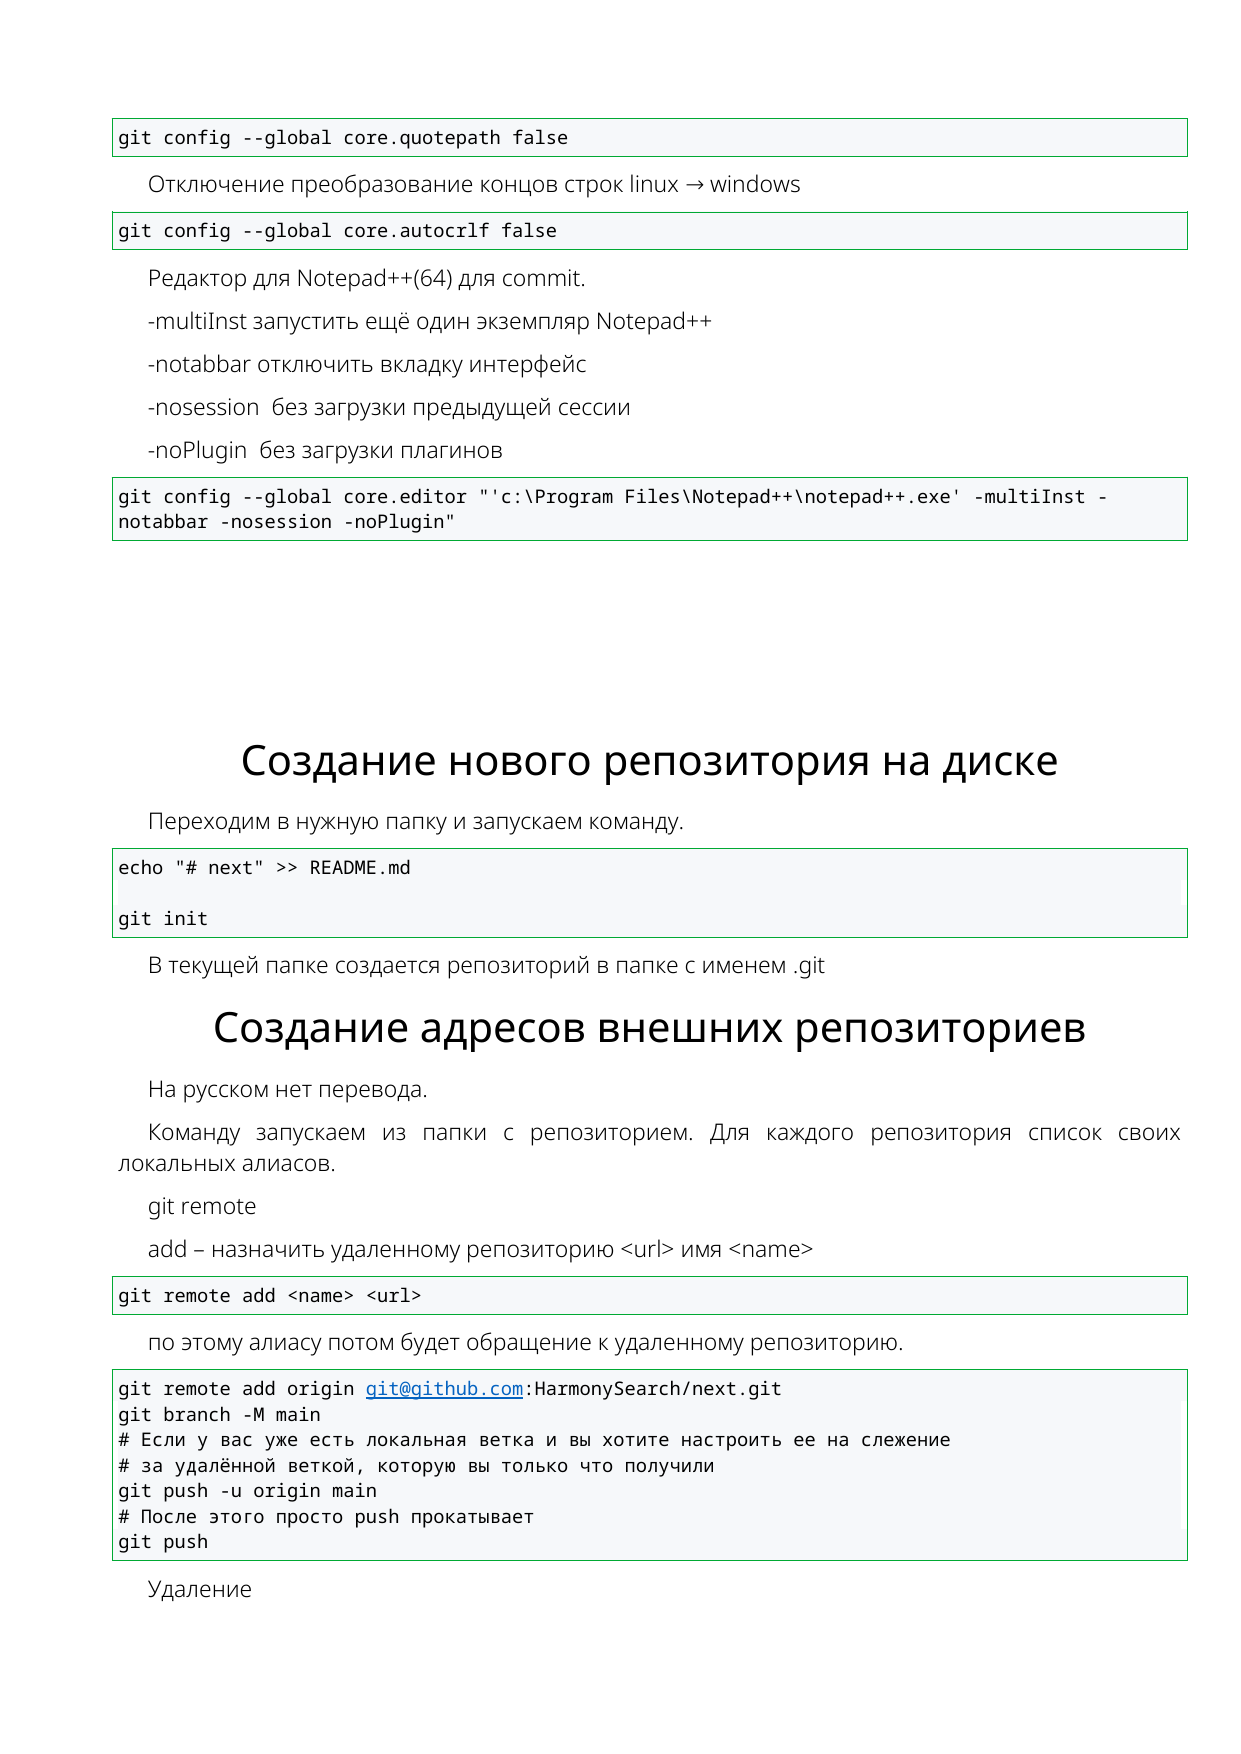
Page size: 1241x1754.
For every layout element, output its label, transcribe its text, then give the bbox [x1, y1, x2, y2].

text # После этого просто push прокатывает [118, 1503, 1181, 1522]
text -multiInst запустить ещё один экземпляр Notepad++ [118, 304, 1181, 336]
text Команду запускаем из папки с репозиторием. Для каждого репозитория список своих локальных алиасов. [118, 1116, 1181, 1178]
text # Если у вас уже есть локальная ветка и вы хотите настроить ее на слежение [118, 1427, 1181, 1452]
text # за удалённой веткой, которую вы только что получили [118, 1452, 1181, 1478]
text Отключение преобразование концов строк linux → windows [118, 168, 1181, 199]
text Редактор для Notepad++(64) для commit. [118, 262, 1181, 293]
text -nosession без загрузки предыдущей сессии [118, 391, 1181, 422]
text git remote [118, 1190, 1181, 1221]
text git push -u origin main [118, 1478, 1181, 1503]
text git init [113, 899, 1187, 937]
text Переходим в нужную папку и запускаем команду. [118, 805, 1181, 836]
text git remote add origin git@github.com:HarmonySearch/next.git [113, 1370, 1187, 1401]
subtitle Создание нового репозитория на диске [118, 730, 1181, 787]
text git config --global core.editor "'c:\Program Files\Notepad++\notepad++.exe' -multiInst -notabbar -nosession -noPlugin" [113, 478, 1187, 540]
text git push [113, 1522, 1187, 1560]
text На русском нет перевода. [118, 1073, 1181, 1104]
text add – назначить удаленному репозиторию <url> имя <name> [118, 1233, 1181, 1264]
text git branch -M main [118, 1401, 1181, 1427]
text echo "# next" >> README.md [113, 849, 1187, 880]
text Удаление [118, 1572, 1181, 1604]
text git config --global core.quotepath false [113, 119, 1187, 156]
text git config --global core.autocrlf false [113, 213, 1187, 249]
text -noPlugin без загрузки плагинов [118, 434, 1181, 465]
subtitle Создание адресов внешних репозиториев [118, 998, 1181, 1055]
text по этому алиасу потом будет обращение к удаленному репозиторию. [118, 1326, 1181, 1357]
text В текущей папке создается репозиторий в папке с именем .git [118, 949, 1181, 980]
text -notabbar отключить вкладку интерфейс [118, 348, 1181, 379]
text git remote add <name> <url> [113, 1277, 1187, 1314]
